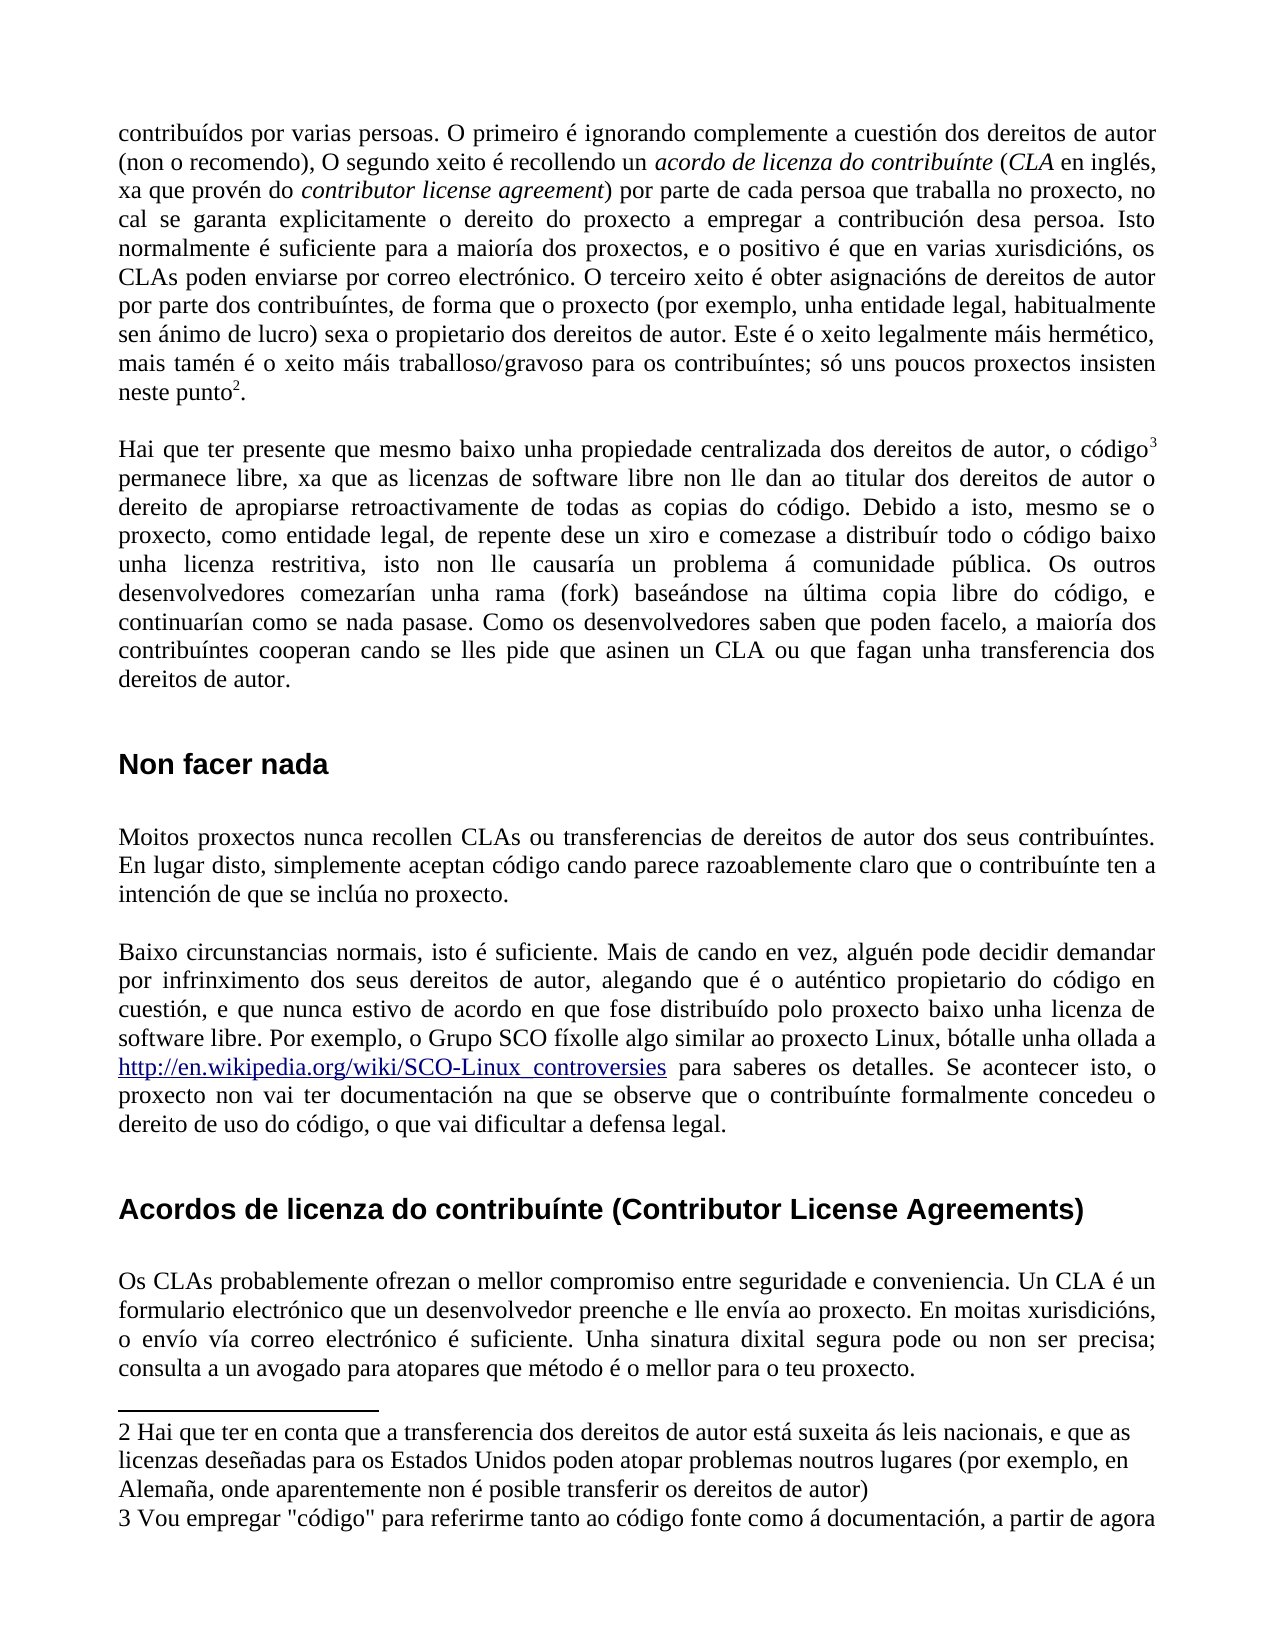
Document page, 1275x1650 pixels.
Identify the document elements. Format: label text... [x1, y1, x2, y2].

text contribuídos por varias persoas. O primeiro é ignorando complemente a cuestión dos dereitos de autor (non o recomendo), O segundo xeito é recollendo un acordo de licenza do contribuínte (CLA en inglés, xa que provén do contributor license agreement) por parte de cada persoa que traballa no proxecto, no cal se garanta explicitamente o dereito do proxecto a empregar a contribución desa persoa. Isto normalmente é suficiente para a maioría dos proxectos, e o positivo é que en varias xurisdicións, os CLAs poden enviarse por correo electrónico. O terceiro xeito é obter asignacións de dereitos de autor por parte dos contribuíntes, de forma que o proxecto (por exemplo, unha entidade legal, habitualmente sen ánimo de lucro) sexa o propietario dos dereitos de autor. Este é o xeito legalmente máis hermético, mais tamén é o xeito máis traballoso/gravoso para os contribuíntes; só uns poucos proxectos insisten neste punto. [118, 118, 1157, 406]
subtitle Non facer nada [118, 747, 1157, 780]
text Hai que ter presente que mesmo baixo unha propiedade centralizada dos dereitos de autor, o código permanece libre, xa que as licenzas de software libre non lle dan ao titular dos dereitos de autor o dereito de apropiarse retroactivamente de todas as copias do código. Debido a isto, mesmo se o proxecto, como entidade legal, de repente dese un xiro e comezase a distribuír todo o código baixo unha licenza restritiva, isto non lle causaría un problema á comunidade pública. Os outros desenvolvedores comezarían unha rama (fork) baseándose na última copia libre do código, e continuarían como se nada pasase. Como os desenvolvedores saben que poden facelo, a maioría dos contribuíntes cooperan cando se lles pide que asinen un CLA ou que fagan unha transferencia dos dereitos de autor. [118, 434, 1157, 693]
text Os CLAs probablemente ofrezan o mellor compromiso entre seguridade e conveniencia. Un CLA é un formulario electrónico que un desenvolvedor preenche e lle envía ao proxecto. En moitas xurisdicións, o envío vía correo electrónico é suficiente. Unha sinatura dixital segura pode ou non ser precisa; consulta a un avogado para atopares que método é o mellor para o teu proxecto. [118, 1266, 1157, 1381]
text Moitos proxectos nunca recollen CLAs ou transferencias de dereitos de autor dos seus contribuíntes. En lugar disto, simplemente aceptan código cando parece razoablemente claro que o contribuínte ten a intención de que se inclúa no proxecto. [118, 822, 1157, 908]
text Baixo circunstancias normais, isto é suficiente. Mais de cando en vez, alguén pode decidir demandar por infrinximento dos seus dereitos de autor, alegando que é o auténtico propietario do código en cuestión, e que nunca estivo de acordo en que fose distribuído polo proxecto baixo unha licenza de software libre. Por exemplo, o Grupo SCO fíxolle algo similar ao proxecto Linux, bótalle unha ollada a http://en.wikipedia.org/wiki/SCO-Linux_controversies para saberes os detalles. Se acontecer isto, o proxecto non vai ter documentación na que se observe que o contribuínte formalmente concedeu o dereito de uso do código, o que vai dificultar a defensa legal. [118, 937, 1157, 1138]
text Hai que ter en conta que a transferencia dos dereitos de autor está suxeita ás leis nacionais, e que as licenzas deseñadas para os Estados Unidos poden atopar problemas noutros lugares (por exemplo, en Alemaña, onde aparentemente non é posible transferir os dereitos de autor) [118, 1417, 1157, 1503]
subtitle Acordos de licenza do contribuínte (Contributor License Agreements) [118, 1192, 1157, 1225]
text Vou empregar "código" para referirme tanto ao código fonte como á documentación, a partir de agora [118, 1503, 1157, 1532]
